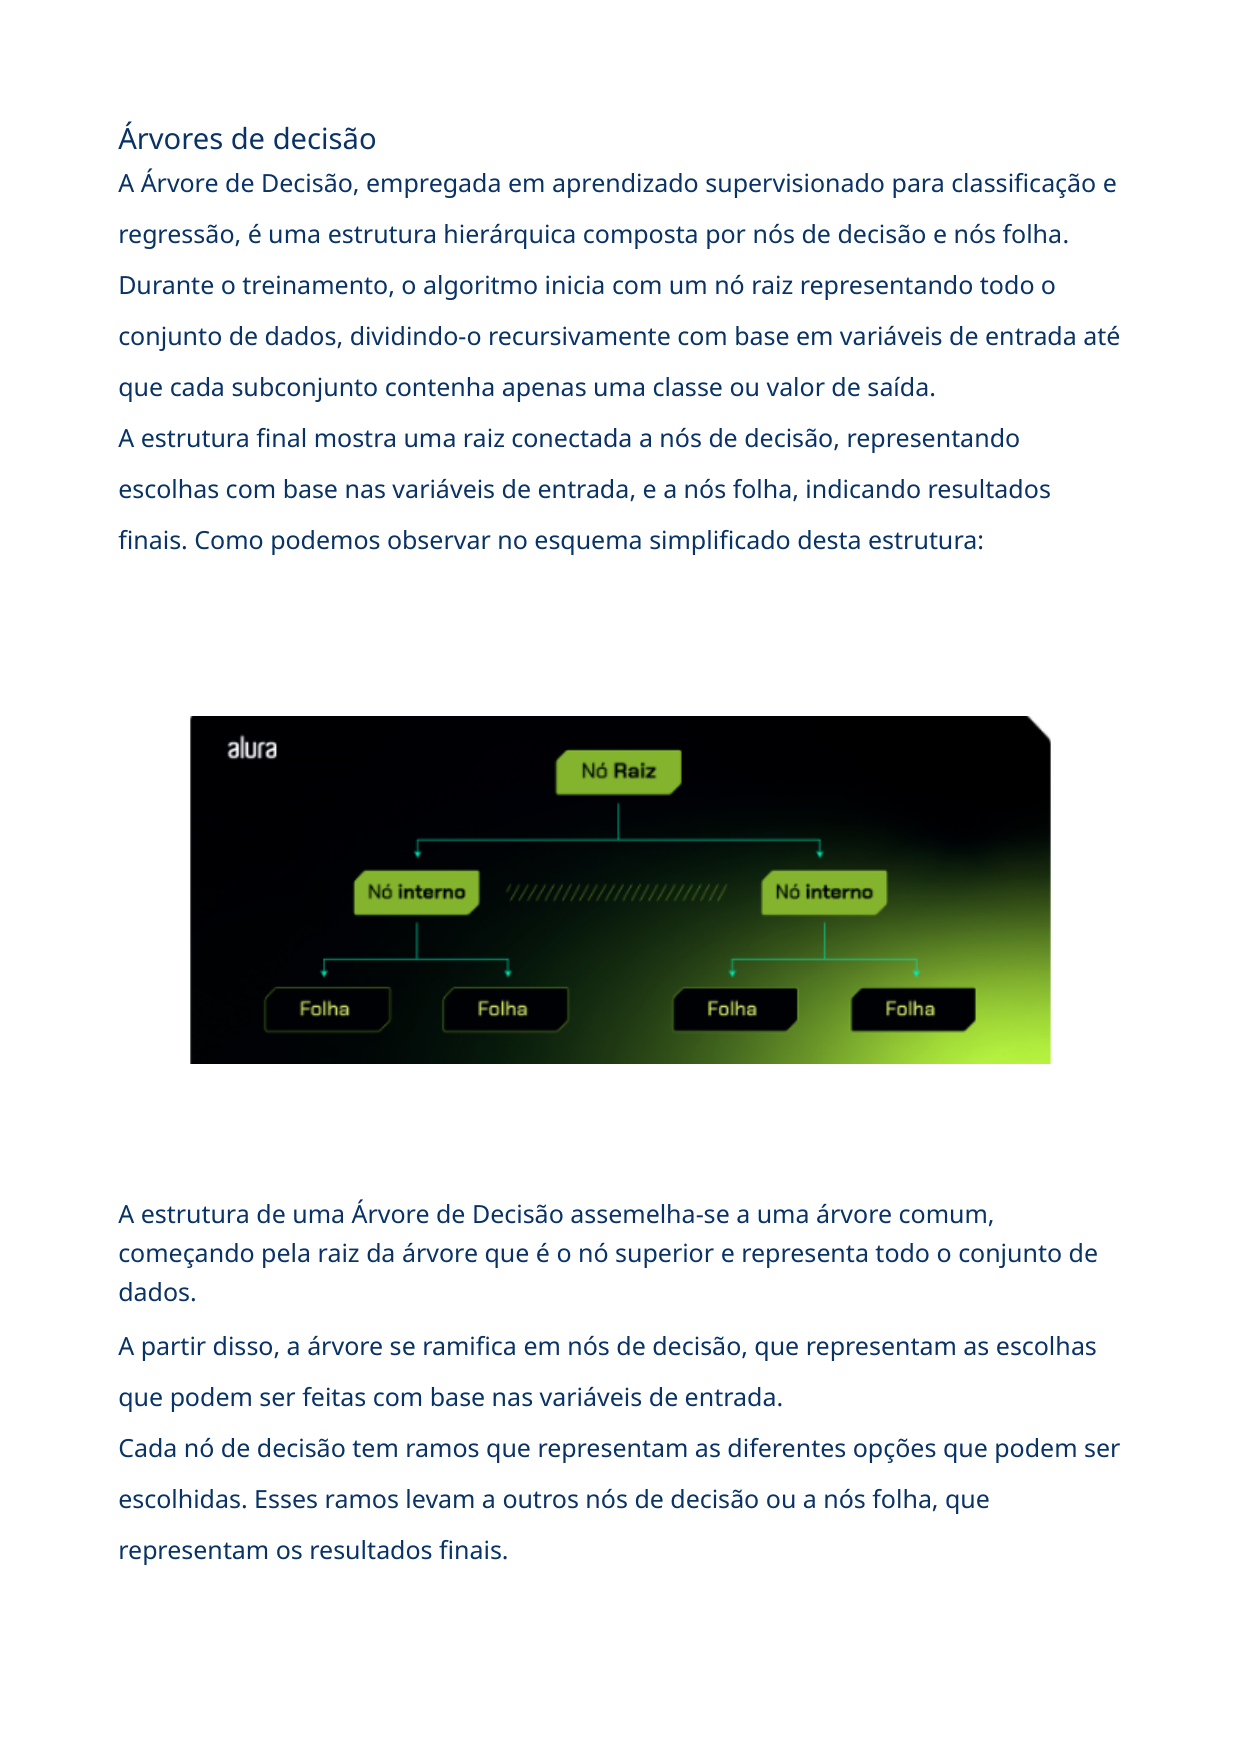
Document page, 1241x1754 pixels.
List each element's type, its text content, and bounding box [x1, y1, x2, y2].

picture [189, 716, 1051, 1064]
text A estrutura de uma Árvore de Decisão assemelha-se a uma árvore comum, começando pela raiz da árvore que é o nó superior e representa todo o conjunto de dados. [118, 1196, 1122, 1309]
text A estrutura final mostra uma raiz conectada a nós de decisão, representando escolhas com base nas variáveis de entrada, e a nós folha, indicando resultados finais. Como podemos observar no esquema simplificado desta estrutura: [118, 421, 1122, 557]
text Cada nó de decisão tem ramos que representam as diferentes opções que podem ser escolhidas. Esses ramos levam a outros nós de decisão ou a nós folha, que representam os resultados finais. [118, 1430, 1122, 1567]
text Durante o treinamento, o algoritmo inicia com um nó raiz representando todo o conjunto de dados, dividindo-o recursivamente com base em variáveis de entrada até que cada subconjunto contenha apenas uma classe ou valor de saída. [118, 268, 1122, 404]
subtitle Árvores de decisão [118, 118, 1122, 158]
text A partir disso, a árvore se ramifica em nós de decisão, que representam as escolhas que podem ser feitas com base nas variáveis de entrada. [118, 1328, 1122, 1413]
text A Árvore de Decisão, empregada em aprendizado supervisionado para classificação e regressão, é uma estrutura hierárquica composta por nós de decisão e nós folha. [118, 166, 1122, 251]
